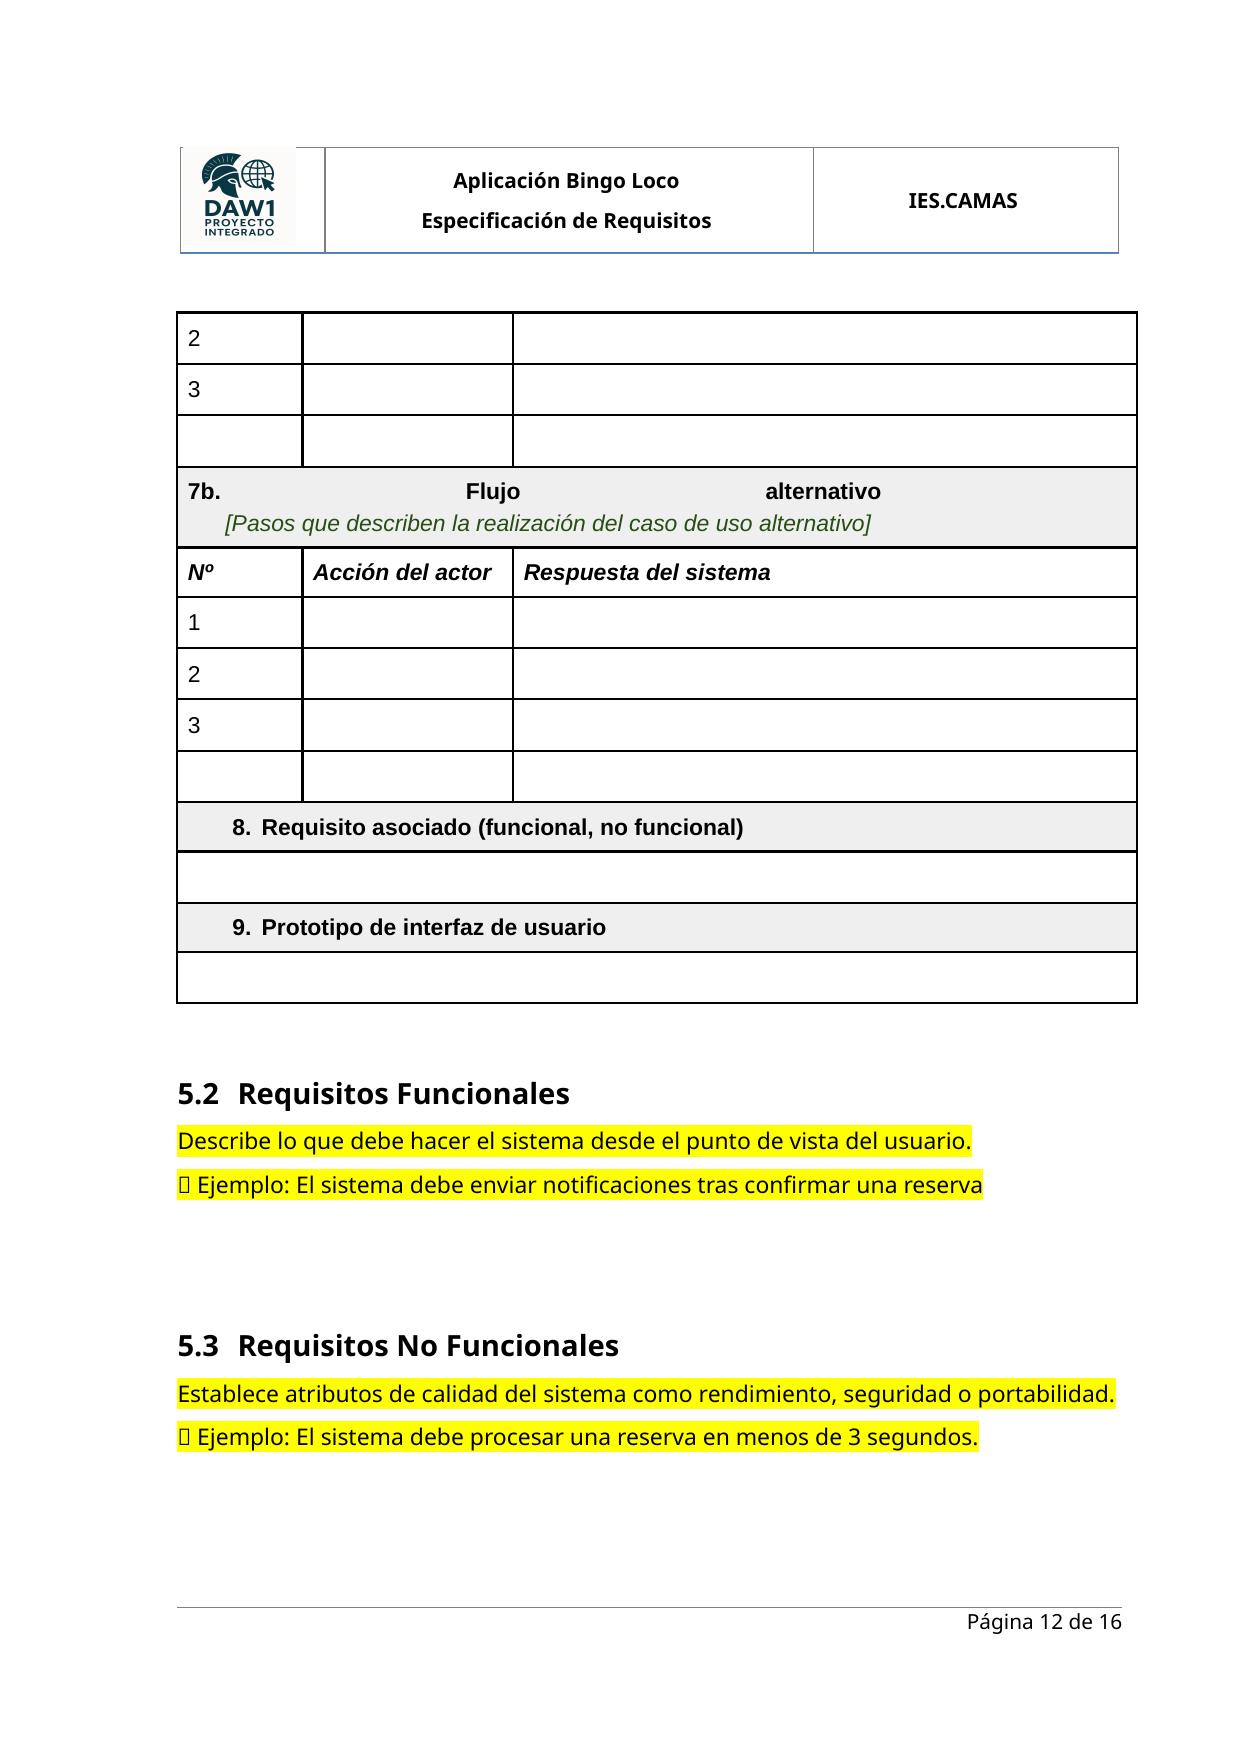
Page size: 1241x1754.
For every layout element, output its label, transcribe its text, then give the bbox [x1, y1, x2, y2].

table_cell [304, 314, 512, 363]
picture [183, 147, 296, 246]
table_cell [514, 416, 1136, 466]
table_cell 7b. Flujo alternativo [Pasos que describen la realización del caso de uso alternativo] [178, 468, 1136, 546]
table_cell [304, 598, 512, 647]
table_cell [514, 649, 1136, 698]
table_cell Prototipo de interfaz de usuario [178, 904, 1136, 951]
subtitle Requisitos No Funcionales [177, 1325, 1122, 1365]
table_cell [514, 314, 1136, 363]
table_cell [178, 752, 301, 801]
table_cell [514, 365, 1136, 414]
table_cell 1 [178, 598, 301, 647]
table_cell [514, 598, 1136, 647]
table_cell [304, 752, 512, 801]
table_cell 3 [178, 700, 301, 750]
table_cell [304, 700, 512, 750]
table_cell 2 [178, 649, 301, 698]
text Establece atributos de calidad del sistema como rendimiento, seguridad o portabilidad. [177, 1377, 1122, 1409]
table_cell [514, 700, 1136, 750]
table_cell Requisito asociado (funcional, no funcional) [178, 803, 1136, 850]
text Describe lo que debe hacer el sistema desde el punto de vista del usuario. [177, 1125, 1122, 1157]
table_cell [304, 649, 512, 698]
table_cell Acción del actor [304, 549, 512, 596]
text 🔹 Ejemplo: El sistema debe enviar notificaciones tras confirmar una reserva [177, 1169, 1122, 1200]
table_cell [178, 416, 301, 466]
subtitle Requisitos Funcionales [177, 1073, 1122, 1113]
table_cell [304, 416, 512, 466]
table_cell 2 [178, 314, 301, 363]
text 🔹 Ejemplo: El sistema debe procesar una reserva en menos de 3 segundos. [177, 1421, 1122, 1452]
table_cell [304, 365, 512, 414]
table_cell [514, 752, 1136, 801]
table_cell Respuesta del sistema [514, 549, 1136, 596]
table_cell [178, 953, 1136, 1002]
table_cell Nº [178, 549, 301, 596]
table_cell 3 [178, 365, 301, 414]
table_cell [178, 853, 1136, 902]
